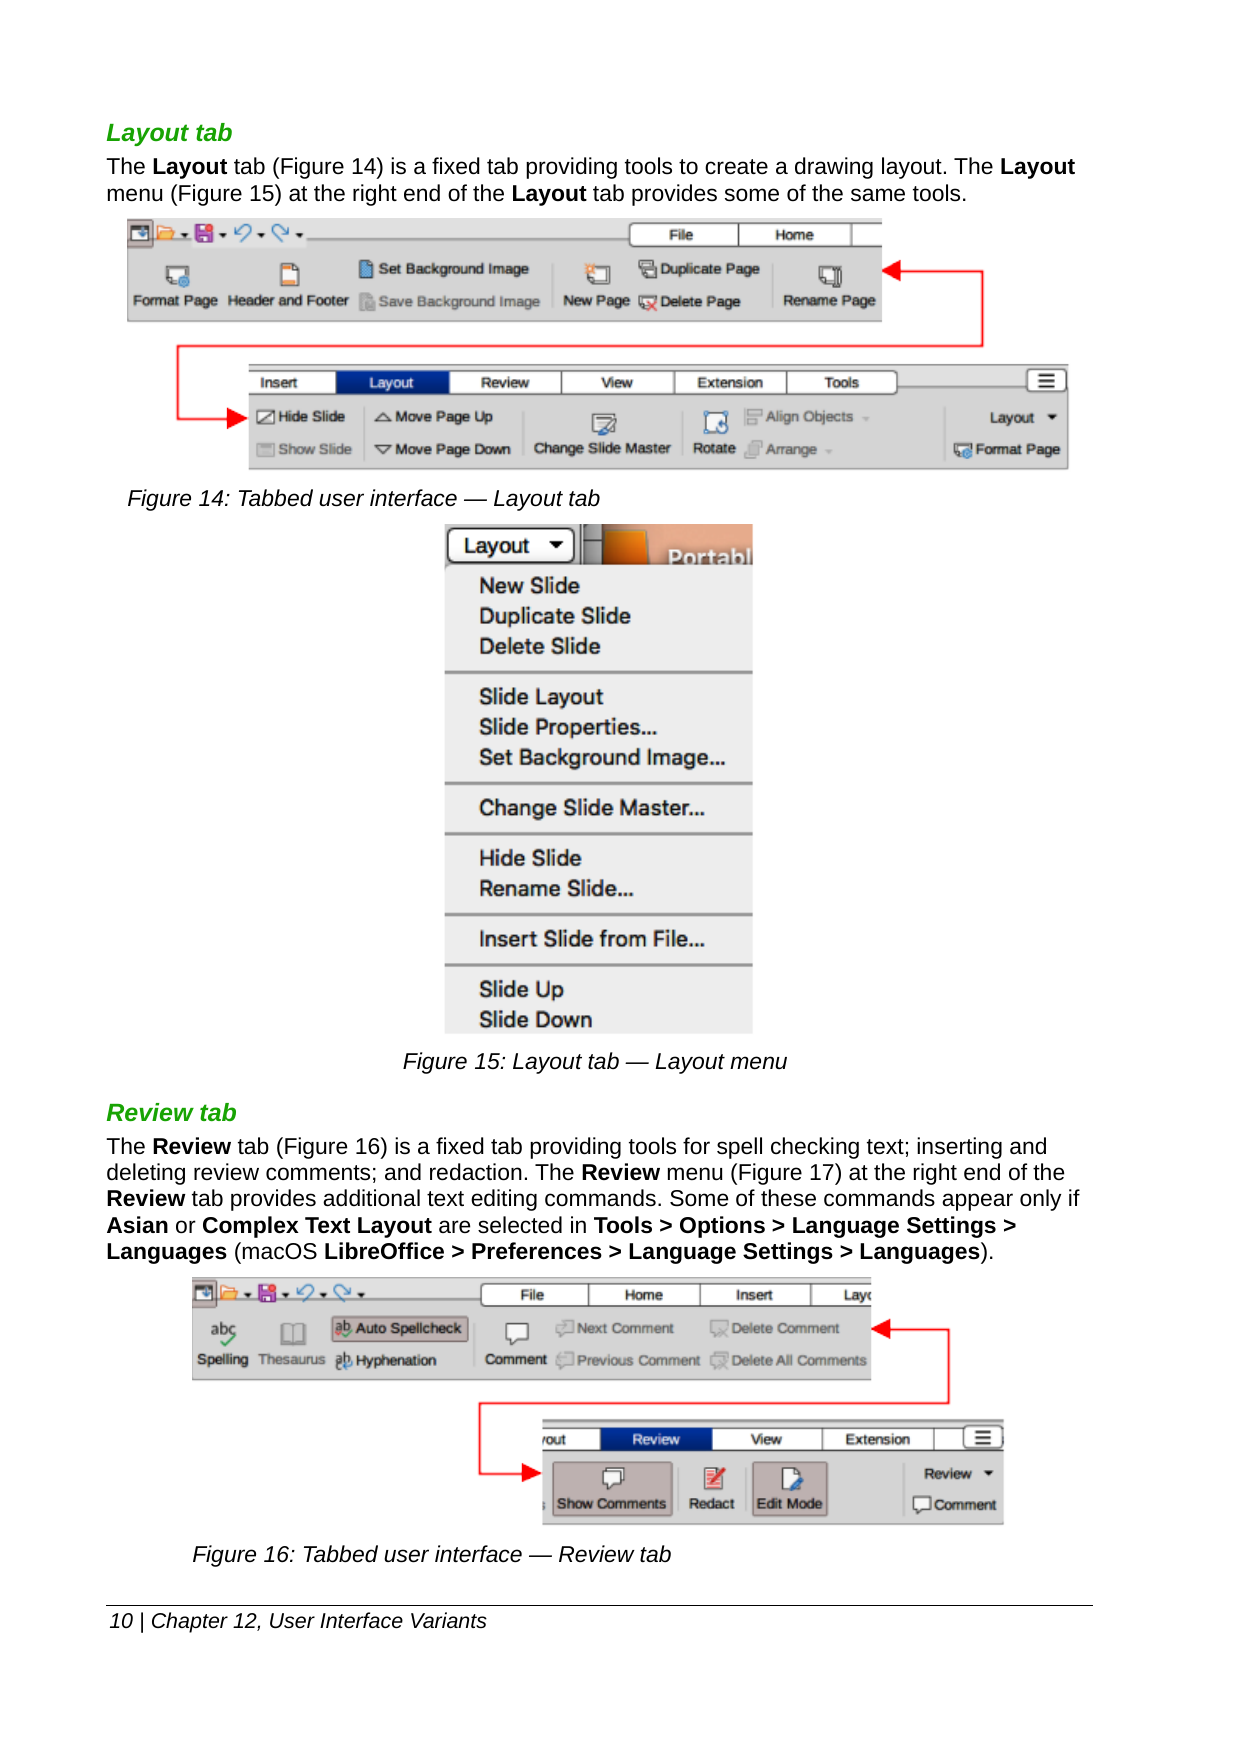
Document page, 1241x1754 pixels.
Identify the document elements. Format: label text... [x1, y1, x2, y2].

text The Review tab (Figure 16) is a fixed tab providing tools for spell checking text; inserting and deleting review comments; and redaction. The Review menu (Figure 17) at the right end of the Review tab provides additional text editing commands. Some of these commands appear only if Asian or Complex Text Layout are selected in Tools > Options > Language Settings > Languages (macOS LibreOffice > Preferences > Language Settings > Languages). [106, 1133, 1093, 1264]
text The Layout tab (Figure 14) is a fixed tab providing tools to create a drawing layout. The Layout menu (Figure 15) at the right end of the Layout tab provides some of the same tools. [106, 153, 1093, 206]
subtitle Review tab [106, 1098, 1093, 1126]
text Figure 15: Layout tab — Layout menu [403, 1048, 796, 1074]
text Figure 14: Tabbed user interface — Layout tab [127, 485, 1072, 512]
picture [127, 218, 1072, 473]
text Figure 16: Tabbed user interface — Review tab [192, 1541, 1007, 1567]
subtitle Layout tab [106, 118, 1093, 147]
picture [192, 1277, 1007, 1528]
picture [444, 524, 755, 1036]
